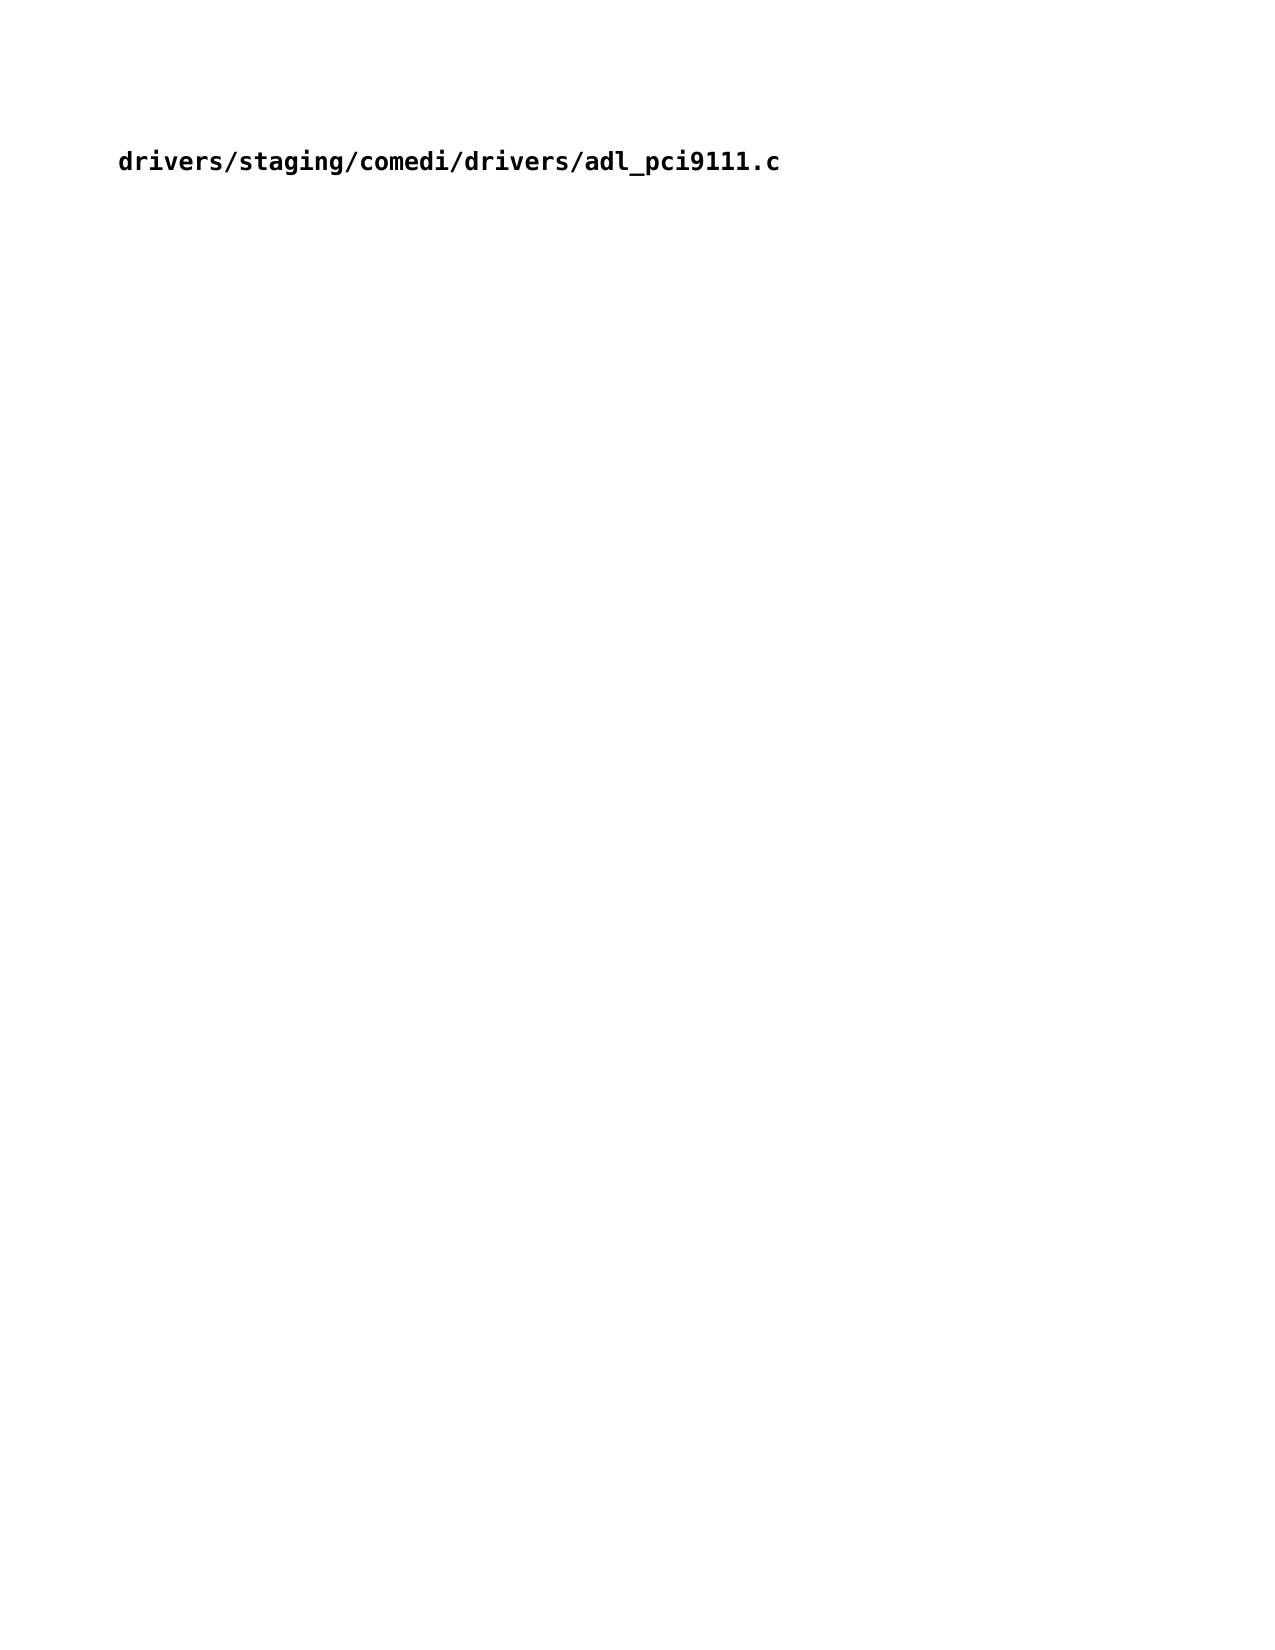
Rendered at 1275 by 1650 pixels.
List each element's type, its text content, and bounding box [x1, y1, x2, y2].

text drivers/staging/comedi/drivers/adl_pci9111.c [118, 147, 1157, 176]
